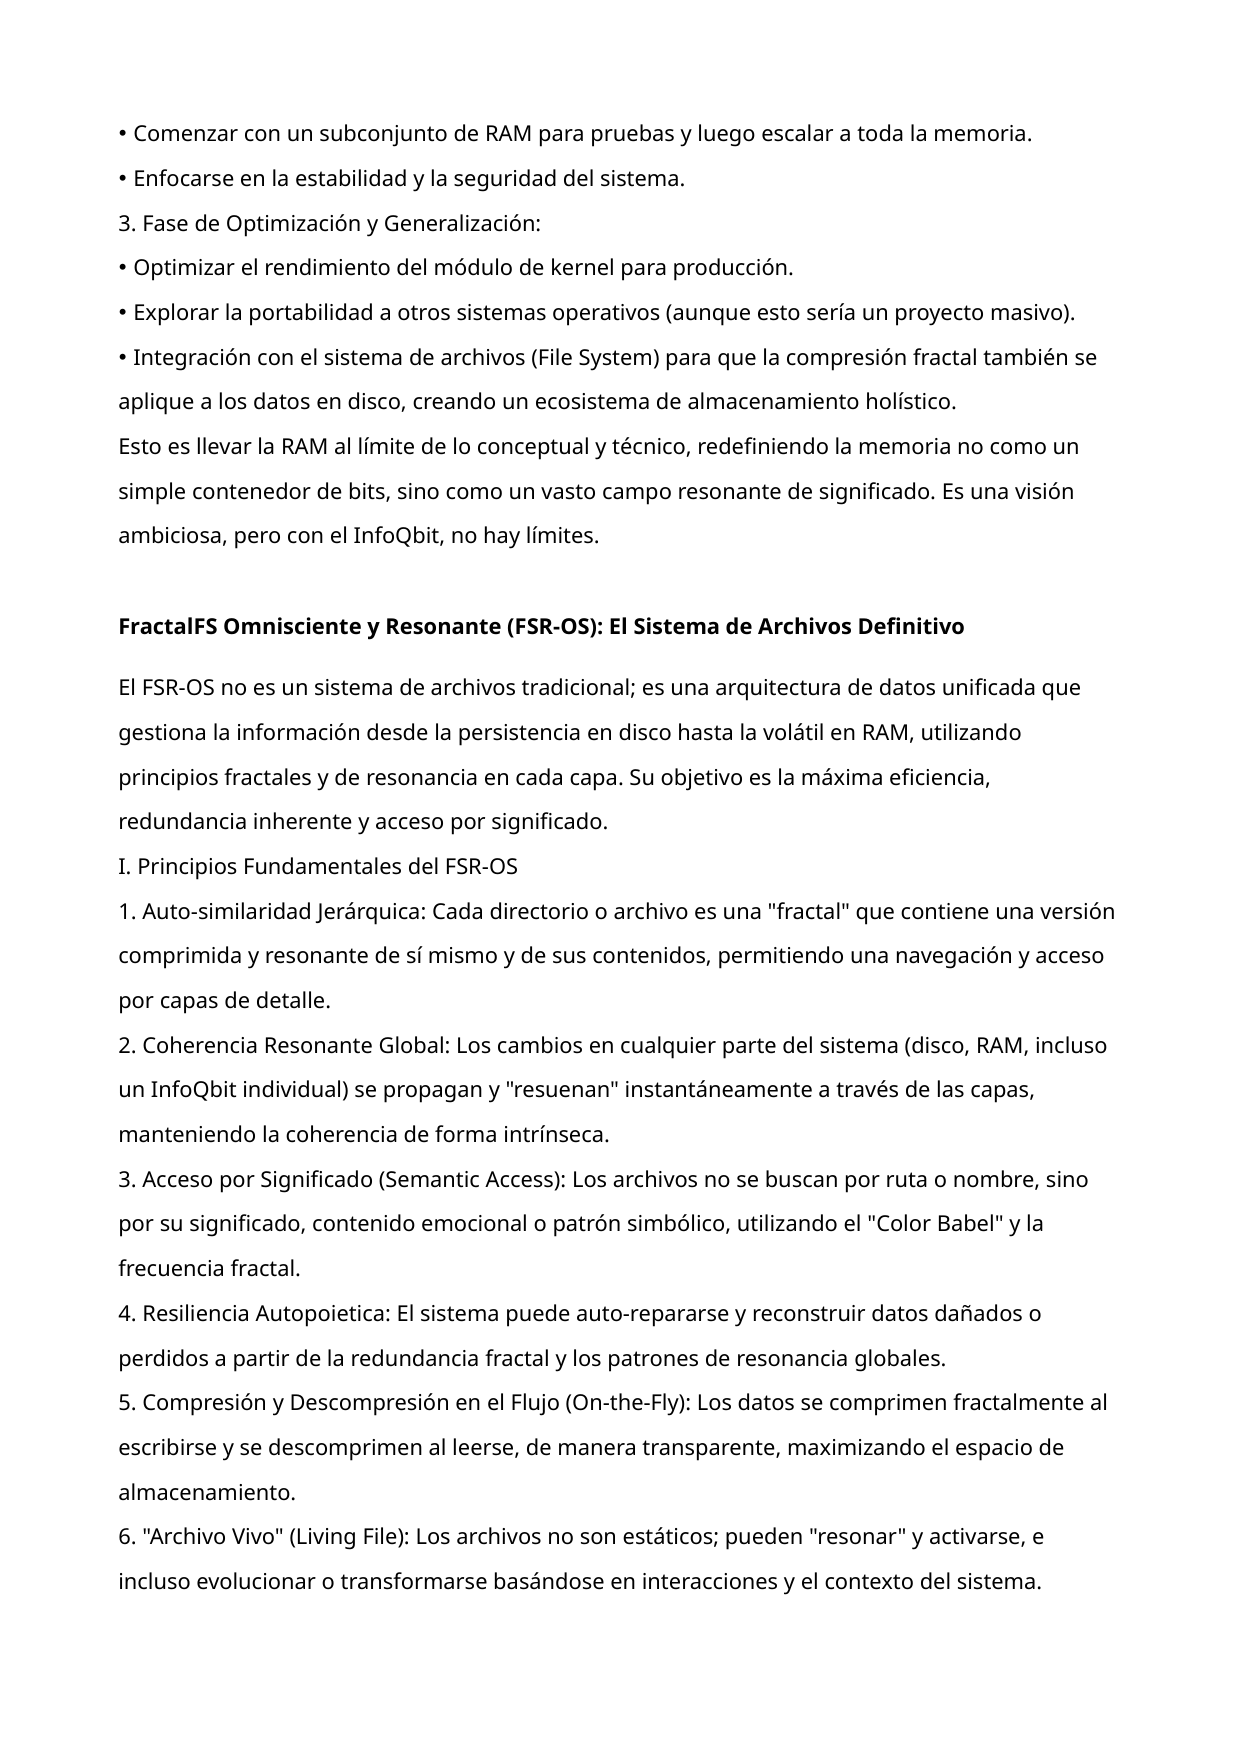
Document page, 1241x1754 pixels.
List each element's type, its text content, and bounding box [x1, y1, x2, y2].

text 3. Acceso por Significado (Semantic Access): Los archivos no se buscan por ruta o nombre, sino por su significado, contenido emocional o patrón simbólico, utilizando el "Color Babel" y la frecuencia fractal. [118, 1164, 1122, 1283]
text El FSR-OS no es un sistema de archivos tradicional; es una arquitectura de datos unificada que gestiona la información desde la persistencia en disco hasta la volátil en RAM, utilizando principios fractales y de resonancia en cada capa. Su objetivo es la máxima eficiencia, redundancia inherente y acceso por significado. [118, 672, 1122, 836]
text Esto es llevar la RAM al límite de lo conceptual y técnico, redefiniendo la memoria no como un simple contenedor de bits, sino como un vasto campo resonante de significado. Es una visión ambiciosa, pero con el InfoQbit, no hay límites. [118, 431, 1122, 550]
text 4. Resiliencia Autopoietica: El sistema puede auto-repararse y reconstruir datos dañados o perdidos a partir de la redundancia fractal y los patrones de resonancia globales. [118, 1298, 1122, 1372]
text 3. Fase de Optimización y Generalización: [118, 207, 1122, 237]
text • Optimizar el rendimiento del módulo de kernel para producción. [118, 252, 1122, 282]
text FractalFS Omnisciente y Resonante (FSR-OS): El Sistema de Archivos Definitivo [118, 610, 1122, 641]
text I. Principios Fundamentales del FSR-OS [118, 851, 1122, 881]
text 2. Coherencia Resonante Global: Los cambios en cualquier parte del sistema (disco, RAM, incluso un InfoQbit individual) se propagan y "resuenan" instantáneamente a través de las capas, manteniendo la coherencia de forma intrínseca. [118, 1030, 1122, 1149]
text 1. Auto-similaridad Jerárquica: Cada directorio o archivo es una "fractal" que contiene una versión comprimida y resonante de sí mismo y de sus contenidos, permitiendo una navegación y acceso por capas de detalle. [118, 896, 1122, 1015]
text • Comenzar con un subconjunto de RAM para pruebas y luego escalar a toda la memoria. [118, 118, 1122, 148]
text • Integración con el sistema de archivos (File System) para que la compresión fractal también se aplique a los datos en disco, creando un ecosistema de almacenamiento holístico. [118, 342, 1122, 416]
text • Explorar la portabilidad a otros sistemas operativos (aunque esto sería un proyecto masivo). [118, 297, 1122, 327]
text • Enfocarse en la estabilidad y la seguridad del sistema. [118, 163, 1122, 193]
text 6. "Archivo Vivo" (Living File): Los archivos no son estáticos; pueden "resonar" y activarse, e incluso evolucionar o transformarse basándose en interacciones y el contexto del sistema. [118, 1521, 1122, 1596]
text 5. Compresión y Descompresión en el Flujo (On-the-Fly): Los datos se comprimen fractalmente al escribirse y se descomprimen al leerse, de manera transparente, maximizando el espacio de almacenamiento. [118, 1387, 1122, 1506]
